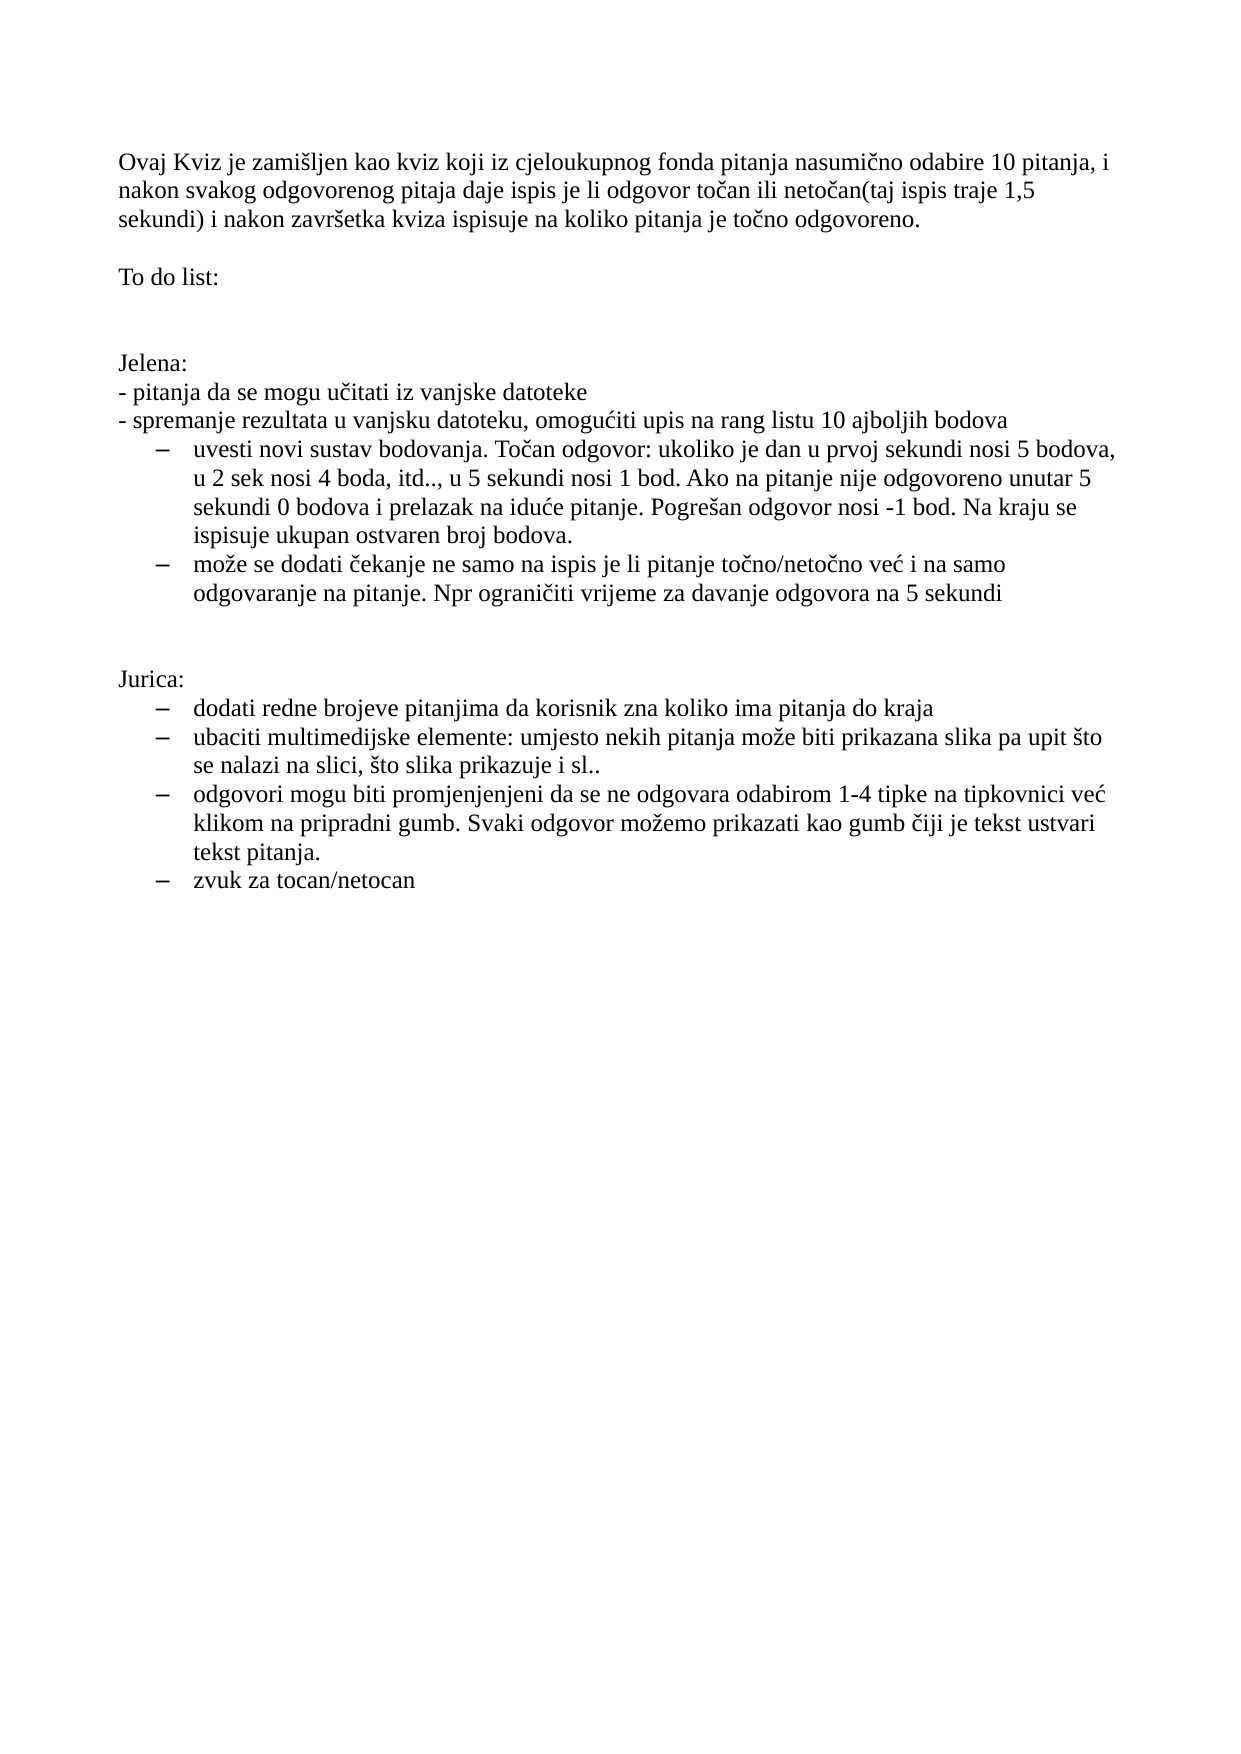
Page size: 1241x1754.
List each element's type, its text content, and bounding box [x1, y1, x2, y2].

text Jurica: [118, 664, 1122, 693]
list ubaciti multimedijske elemente: umjesto nekih pitanja može biti prikazana slika pa upit što se nalazi na slici, što slika prikazuje i sl.. [156, 722, 1122, 779]
list može se dodati čekanje ne samo na ispis je li pitanje točno/netočno već i na samo odgovaranje na pitanje. Npr ograničiti vrijeme za davanje odgovora na 5 sekundi [156, 549, 1122, 607]
text Jelena: [118, 348, 1122, 377]
text - spremanje rezultata u vanjsku datoteku, omogućiti upis na rang listu 10 ajboljih bodova [118, 406, 1122, 434]
text To do list: [118, 262, 1122, 291]
list dodati redne brojeve pitanjima da korisnik zna koliko ima pitanja do kraja [156, 693, 1122, 722]
list uvesti novi sustav bodovanja. Točan odgovor: ukoliko je dan u prvoj sekundi nosi 5 bodova, u 2 sek nosi 4 boda, itd.., u 5 sekundi nosi 1 bod. Ako na pitanje nije odgovoreno unutar 5 sekundi 0 bodova i prelazak na iduće pitanje. Pogrešan odgovor nosi -1 bod. Na kraju se ispisuje ukupan ostvaren broj bodova. [156, 434, 1122, 549]
list odgovori mogu biti promjenjenjeni da se ne odgovara odabirom 1-4 tipke na tipkovnici već klikom na pripradni gumb. Svaki odgovor možemo prikazati kao gumb čiji je tekst ustvari tekst pitanja. [156, 779, 1122, 866]
text - pitanja da se mogu učitati iz vanjske datoteke [118, 377, 1122, 406]
text Ovaj Kviz je zamišljen kao kviz koji iz cjeloukupnog fonda pitanja nasumično odabire 10 pitanja, i nakon svakog odgovorenog pitaja daje ispis je li odgovor točan ili netočan(taj ispis traje 1,5 sekundi) i nakon završetka kviza ispisuje na koliko pitanja je točno odgovoreno. [118, 147, 1122, 233]
list zvuk za tocan/netocan [156, 866, 1122, 894]
